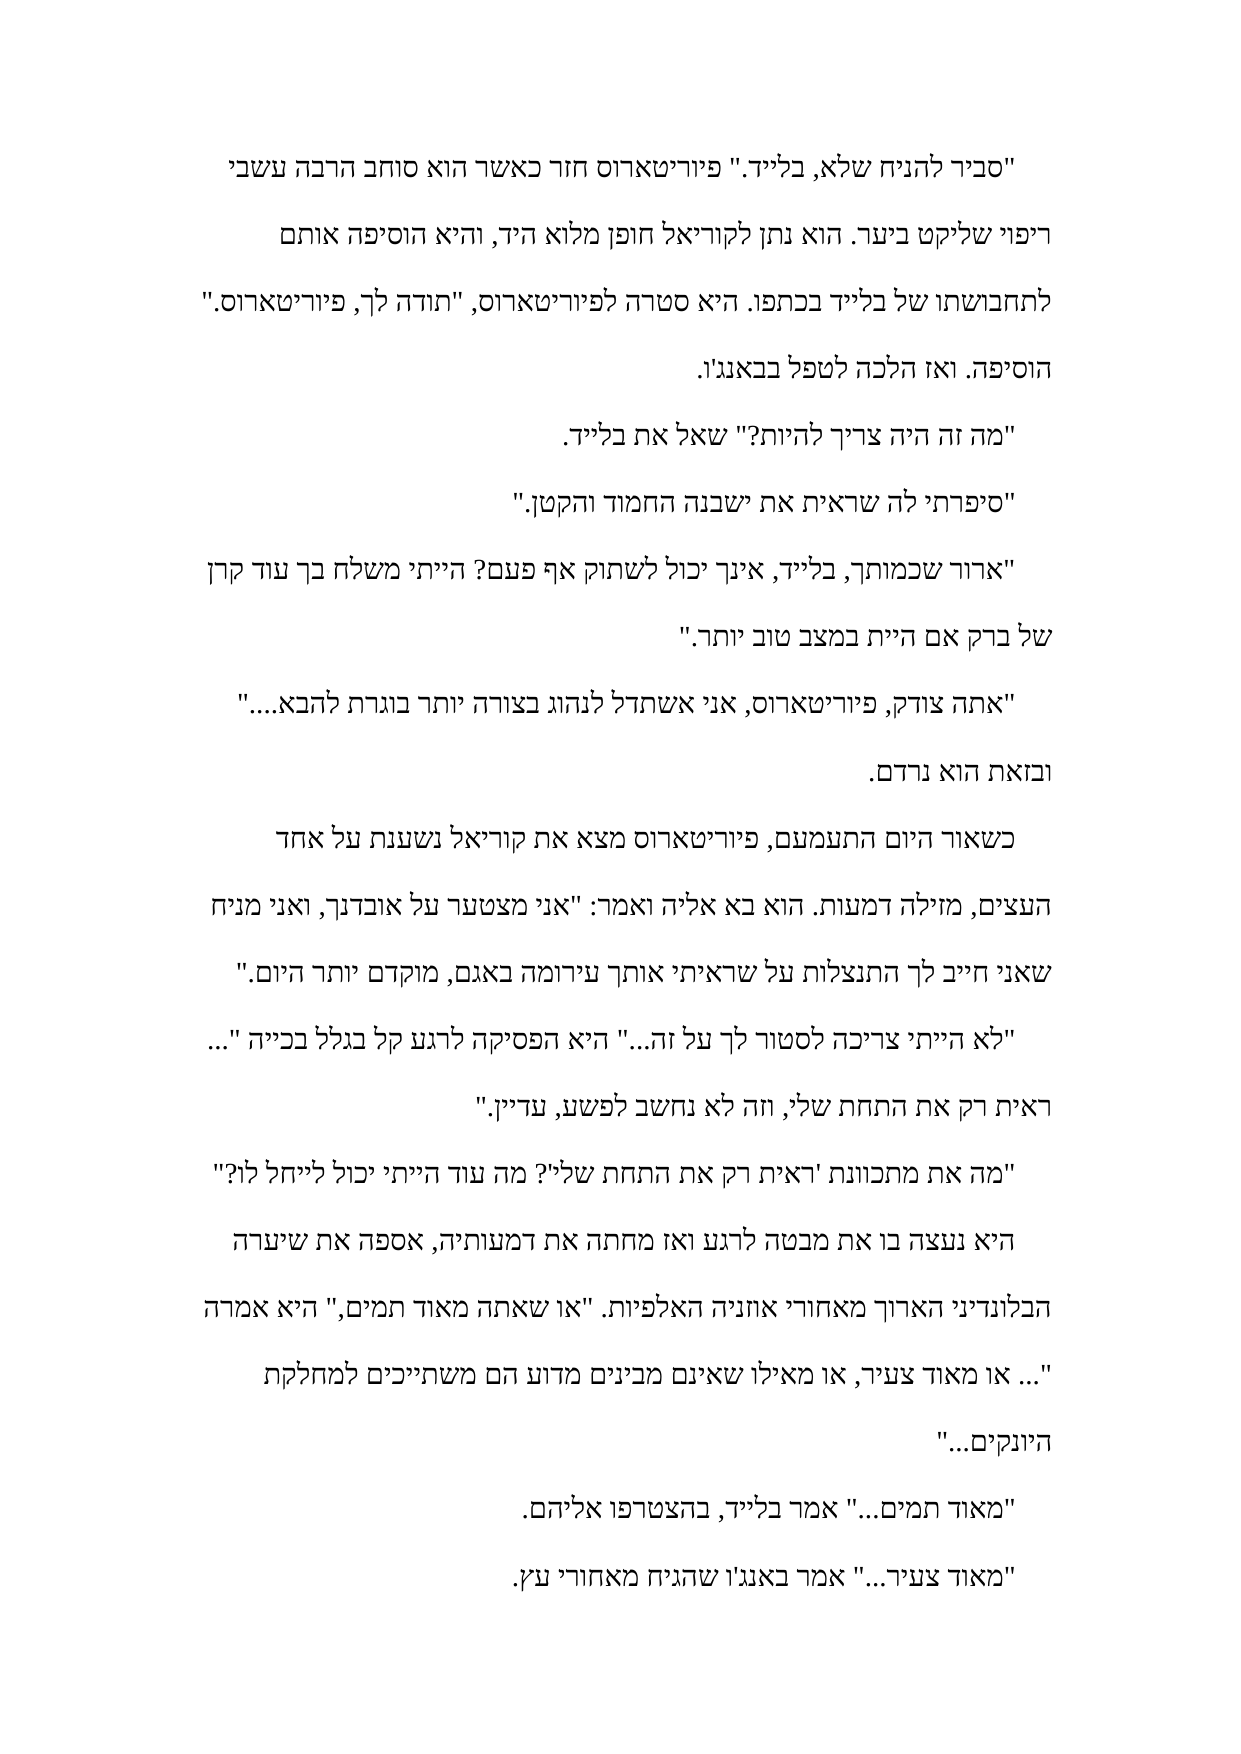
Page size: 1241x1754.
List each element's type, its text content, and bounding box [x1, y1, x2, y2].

text "סביר להניח שלא, בלייד." פיוריטארוס חזר כאשר הוא סוחב הרבה עשבי ריפוי שליקט ביער. הוא נתן לקוריאל חופן מלוא היד, והיא הוסיפה אותם לתחבושתו של בלייד בכתפו. היא סטרה לפיוריטארוס, "תודה לך, פיוריטארוס." הוסיפה. ואז הלכה לטפל בבאנג'ו. [187, 150, 1053, 385]
text "סיפרתי לה שראית את ישבנה החמוד והקטן." [187, 485, 1053, 519]
text "מה את מתכוונת 'ראית רק את התחת שלי'? מה עוד הייתי יכול לייחל לו?" [187, 1156, 1053, 1190]
text "לא הייתי צריכה לסטור לך על זה..." היא הפסיקה לרגע קל בגלל בכייה "... ראית רק את התחת שלי, וזה לא נחשב לפשע, עדיין." [187, 1022, 1053, 1123]
text היא נעצה בו את מבטה לרגע ואז מחתה את דמעותיה, אספה את שיערה הבלונדיני הארוך מאחורי אוזניה האלפיות. "או שאתה מאוד תמים," היא אמרה "... או מאוד צעיר, או מאילו שאינם מבינים מדוע הם משתייכים למחלקת היונקים..." [187, 1223, 1053, 1458]
text "אתה צודק, פיוריטארוס, אני אשתדל לנהוג בצורה יותר בוגרת להבא...." ובזאת הוא נרדם. [187, 687, 1053, 787]
text כשאור היום התעמעם, פיוריטארוס מצא את קוריאל נשענת על אחד העצים, מזילה דמעות. הוא בא אליה ואמר: "אני מצטער על אובדנך, ואני מניח שאני חייב לך התנצלות על שראיתי אותך עירומה באגם, מוקדם יותר היום." [187, 821, 1053, 988]
text "ארור שכמותך, בלייד, אינך יכול לשתוק אף פעם? הייתי משלח בך עוד קרן של ברק אם היית במצב טוב יותר." [187, 552, 1053, 653]
text "מאוד צעיר..." אמר באנג'ו שהגיח מאחורי עץ. [187, 1559, 1053, 1592]
text "מאוד תמים..." אמר בלייד, בהצטרפו אליהם. [187, 1492, 1053, 1525]
text "מה זה היה צריך להיות?" שאל את בלייד. [187, 418, 1053, 452]
